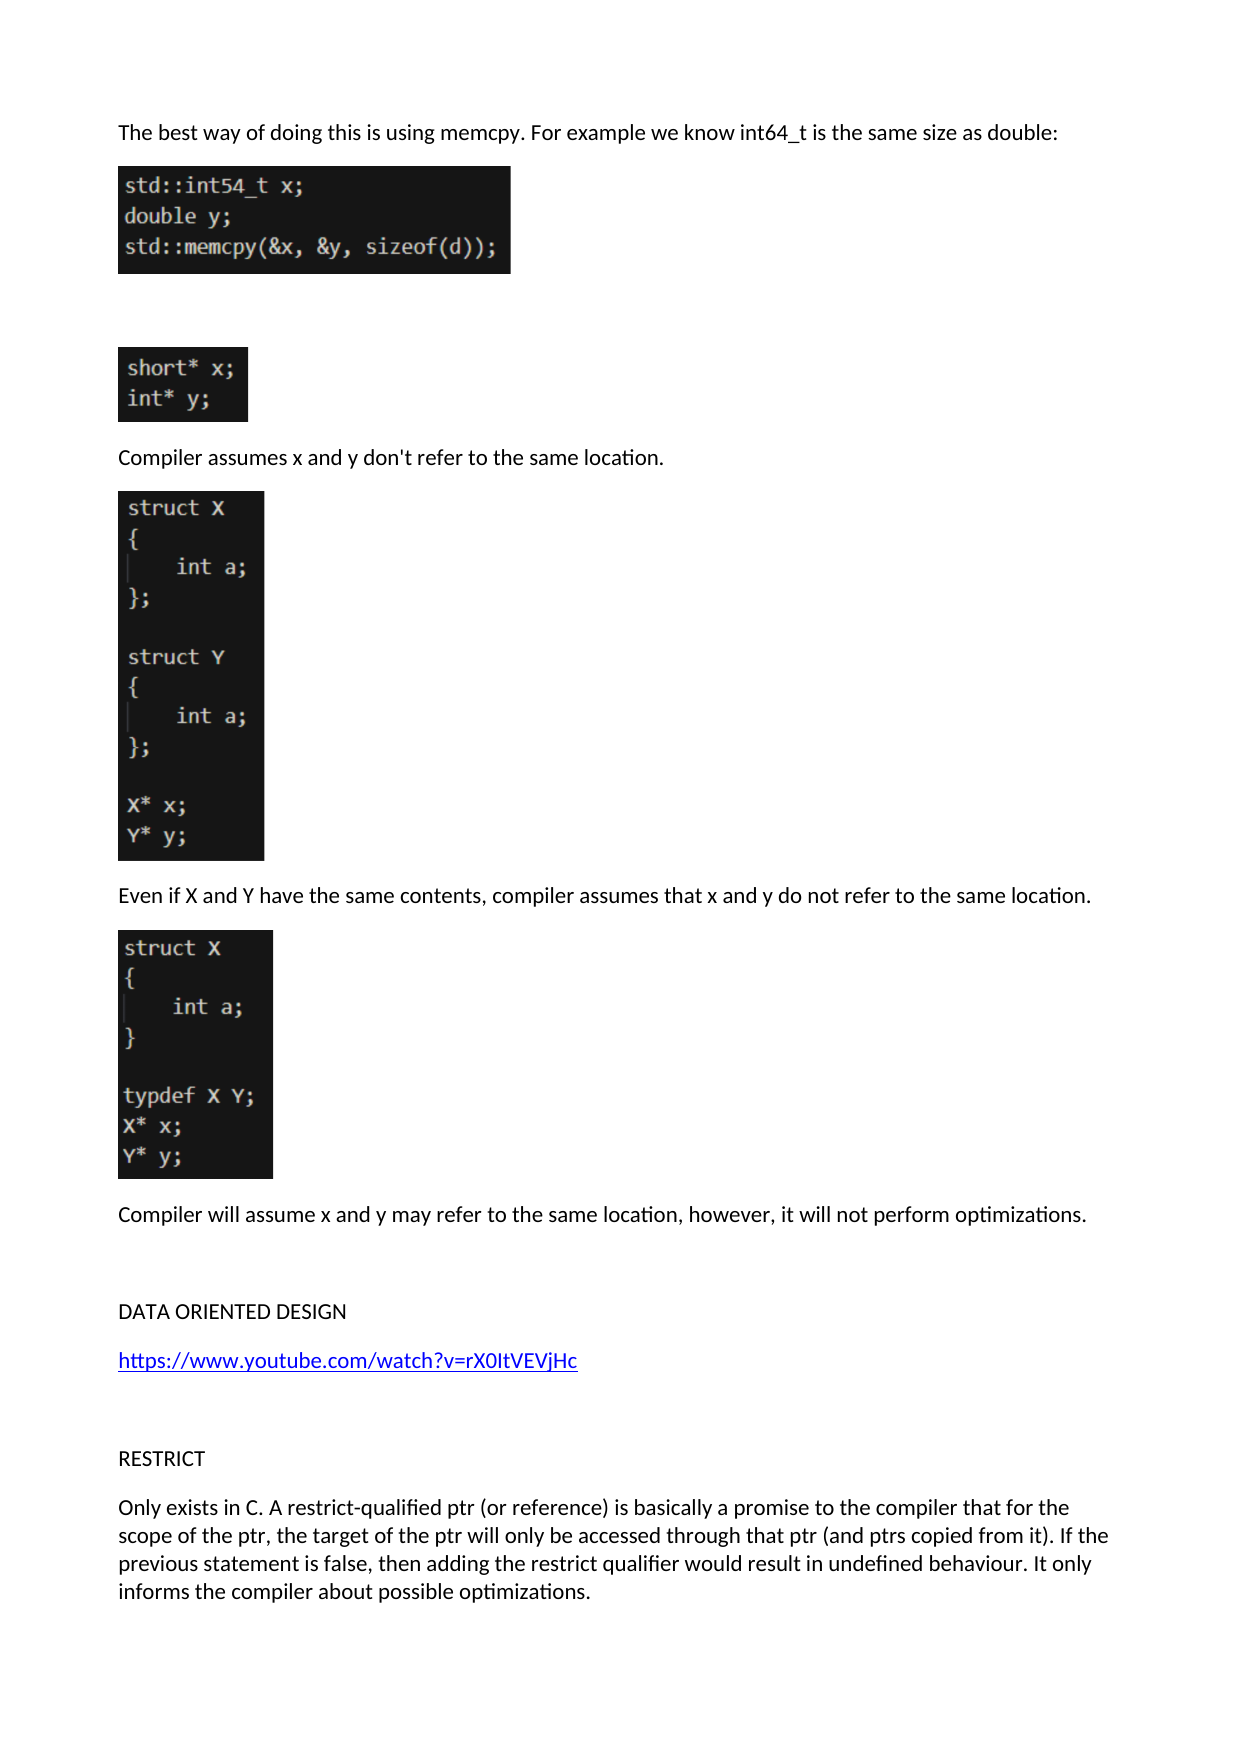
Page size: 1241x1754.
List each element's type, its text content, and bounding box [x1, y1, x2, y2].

text RESTRICT [118, 1444, 1122, 1472]
text https://www.youtube.com/watch?v=rX0ItVEVjHc [118, 1346, 1122, 1374]
text Only exists in C. A restrict-qualified ptr (or reference) is basically a promise to the compiler that for the scope of the ptr, the target of the ptr will only be accessed through that ptr (and ptrs copied from it). If the previous statement is false, then adding the restrict qualifier would result in undefined behaviour. It only informs the compiler about possible optimizations. [118, 1493, 1122, 1605]
text DATA ORIENTED DESIGN [118, 1297, 1122, 1326]
text The best way of doing this is using memcpy. For example we know int64_t is the same size as double: [118, 118, 1122, 146]
text Compiler assumes x and y don't refer to the same location. [118, 443, 1122, 471]
text Compiler will assume x and y may refer to the same location, however, it will not perform optimizations. [118, 1200, 1122, 1228]
text Even if X and Y have the same contents, compiler assumes that x and y do not refer to the same location. [118, 881, 1122, 909]
